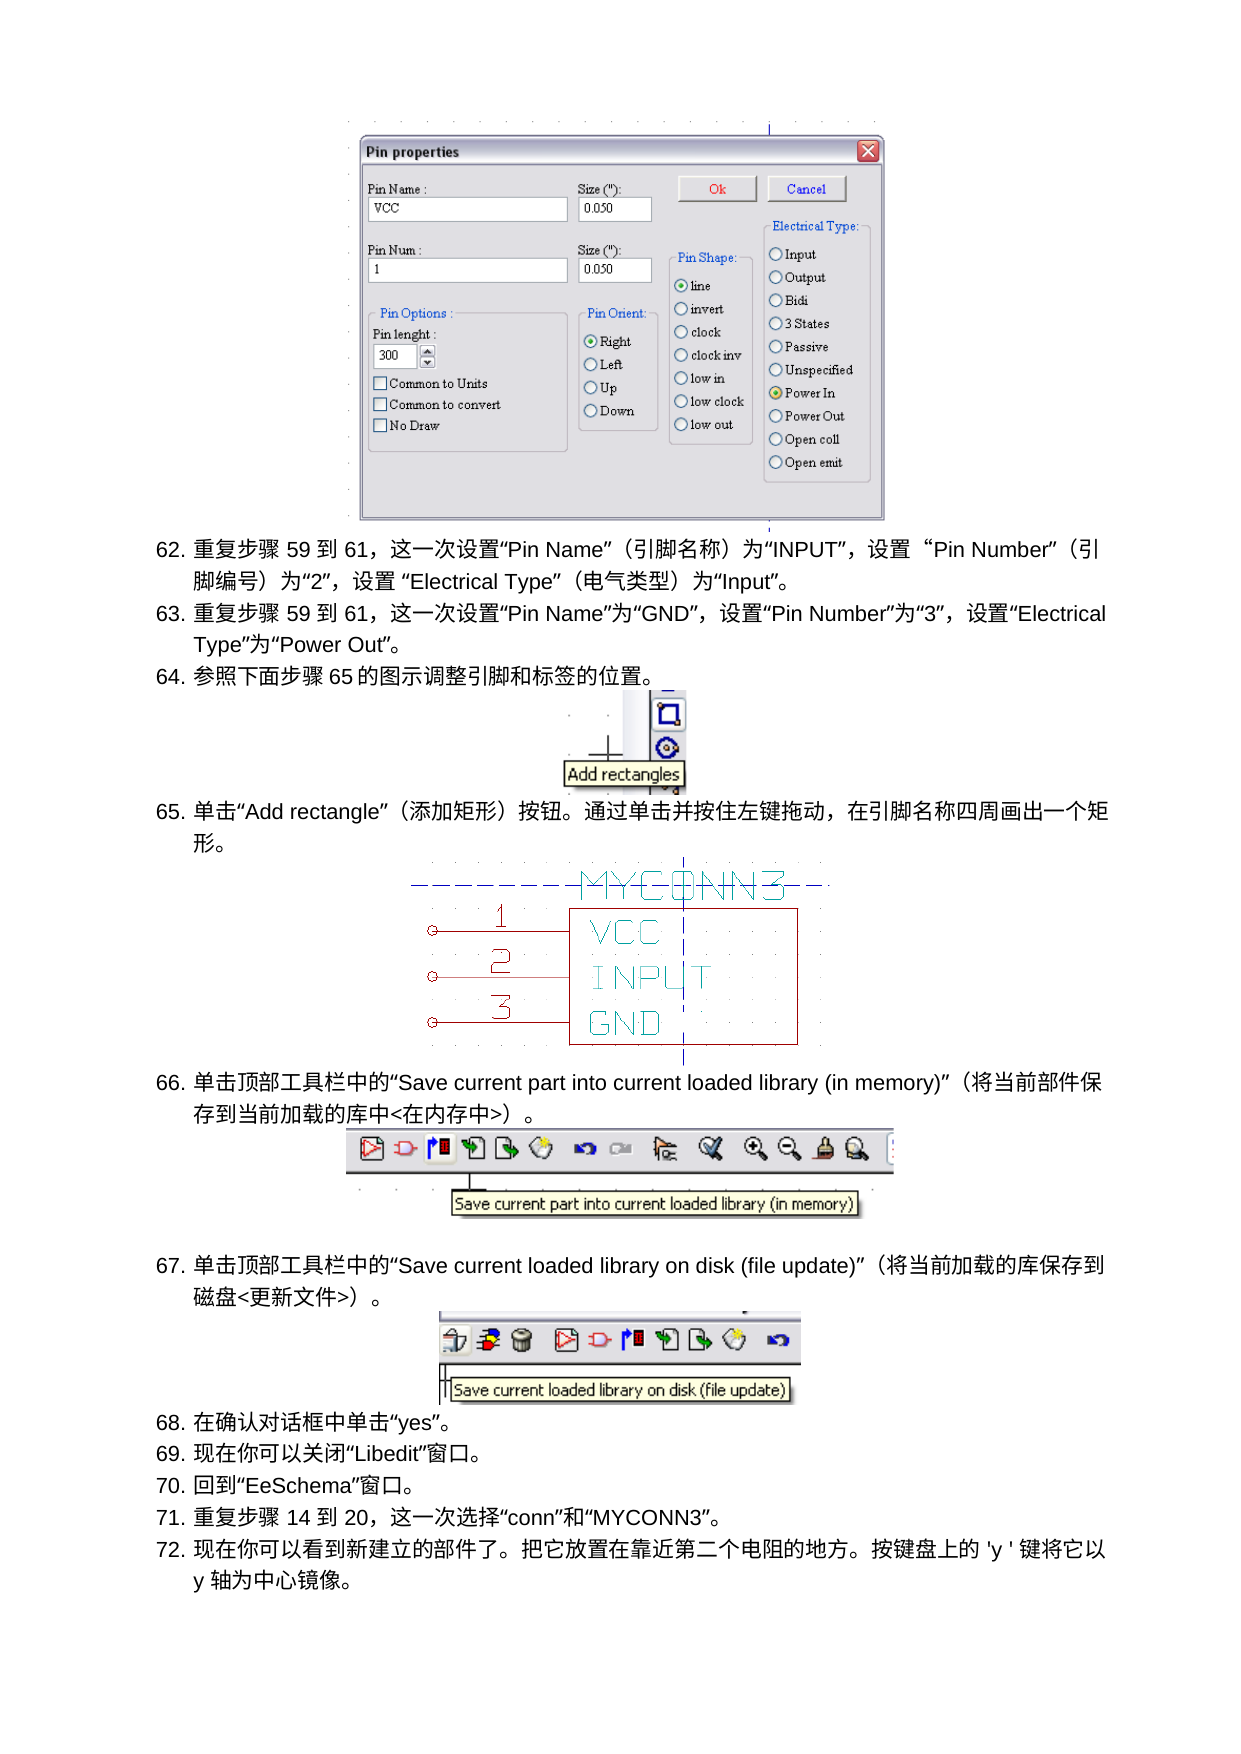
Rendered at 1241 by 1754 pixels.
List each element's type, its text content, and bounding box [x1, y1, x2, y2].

list 现在你可以看到新建立的部件了。把它放置在靠近第二个电阻的地方。按键盘上的 'y ' 键将它以 y 轴为中心镜像。 [156, 1532, 1122, 1595]
list 单击顶部工具栏中的“Save current loaded library on disk (file update)”（将当前加载的库保存到磁盘<更新文件>）。 [156, 1248, 1122, 1311]
list 在确认对话框中单击“yes”。 [156, 1311, 1122, 1436]
list 重复步骤 59 到 61，这一次设置“Pin Name”为“GND”，设置“Pin Number”为“3”，设置“Electrical Type”为“Power Out”。 [156, 596, 1122, 659]
list 回到“EeSchema”窗口。 [156, 1468, 1122, 1500]
list 现在你可以关闭“Libedit”窗口。 [156, 1436, 1122, 1468]
list 重复步骤 59 到 61，这一次设置“Pin Name”（引脚名称）为“INPUT”，设置“Pin Number”（引脚编号）为“2”，设置 “Electrical Type”（电气类型）为“Input”。 [156, 118, 1122, 596]
list 单击顶部工具栏中的“Save current part into current loaded library (in memory)”（将当前部件保存到当前加载的库中<在内存中>）。 [156, 858, 1122, 1129]
list 重复步骤 14 到 20，这一次选择“conn”和“MYCONN3”。 [156, 1500, 1122, 1532]
list 单击“Add rectangle”（添加矩形）按钮。通过单击并按住左键拖动，在引脚名称四周画出一个矩形。 [156, 691, 1122, 858]
list 参照下面步骤65的图示调整引脚和标签的位置。 [156, 659, 1122, 691]
